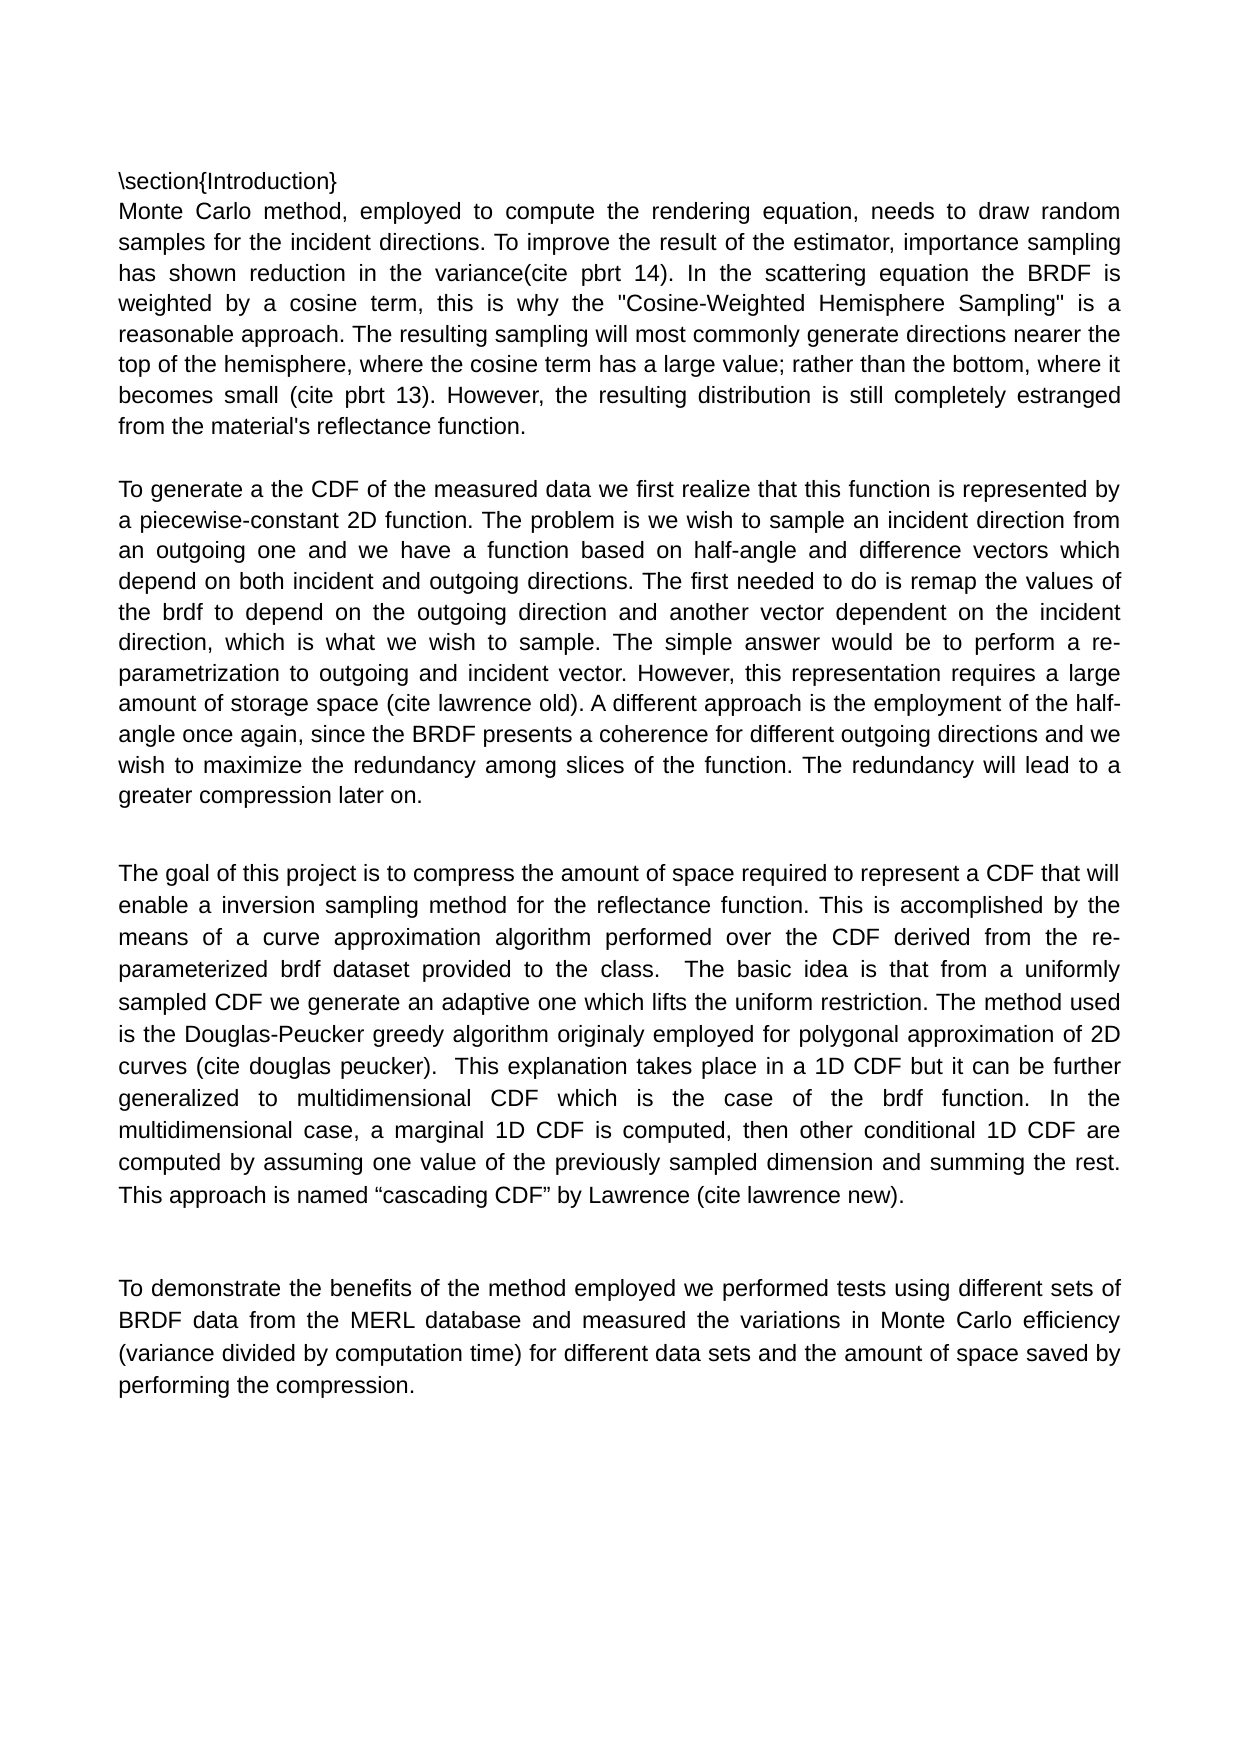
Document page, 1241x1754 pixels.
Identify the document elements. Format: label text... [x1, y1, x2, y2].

text To demonstrate the benefits of the method employed we performed tests using different sets of BRDF data from the MERL database and measured the variations in Monte Carlo efficiency (variance divided by computation time) for different data sets and the amount of space saved by performing the compression. [118, 1274, 1122, 1398]
text To generate a the CDF of the measured data we first realize that this function is represented by a piecewise-constant 2D function. The problem is we wish to sample an incident direction from an outgoing one and we have a function based on half-angle and difference vectors which depend on both incident and outgoing directions. The first needed to do is remap the values of the brdf to depend on the outgoing direction and another vector dependent on the incident direction, which is what we wish to sample. The simple answer would be to perform a re-parametrization to outgoing and incident vector. However, this representation requires a large amount of storage space (cite lawrence old). A different approach is the employment of the half-angle once again, since the BRDF presents a coherence for different outgoing directions and we wish to maximize the redundancy among slices of the function. The redundancy will lead to a greater compression later on. [118, 476, 1122, 809]
text The goal of this project is to compress the amount of space required to represent a CDF that will enable a inversion sampling method for the reflectance function. This is accomplished by the means of a curve approximation algorithm performed over the CDF derived from the re-parameterized brdf dataset provided to the class. The basic idea is that from a uniformly sampled CDF we generate an adaptive one which lifts the uniform restriction. The method used is the Douglas-Peucker greedy algorithm originaly employed for polygonal approximation of 2D curves (cite douglas peucker). This explanation takes place in a 1D CDF but it can be further generalized to multidimensional CDF which is the case of the brdf function. In the multidimensional case, a marginal 1D CDF is computed, then other conditional 1D CDF are computed by assuming one value of the previously sampled dimension and summing the rest. This approach is named “cascading CDF” by Lawrence (cite lawrence new). [118, 859, 1122, 1208]
text Monte Carlo method, employed to compute the rendering equation, needs to draw random samples for the incident directions. To improve the result of the estimator, importance sampling has shown reduction in the variance(cite pbrt 14). In the scattering equation the BRDF is weighted by a cosine term, this is why the "Cosine-Weighted Hemisphere Sampling" is a reasonable approach. The resulting sampling will most commonly generate directions nearer the top of the hemisphere, where the cosine term has a large value; rather than the bottom, where it becomes small (cite pbrt 13). However, the resulting distribution is still completely estranged from the material's reflectance function. [118, 198, 1122, 439]
text \section{Introduction} [118, 167, 1122, 194]
